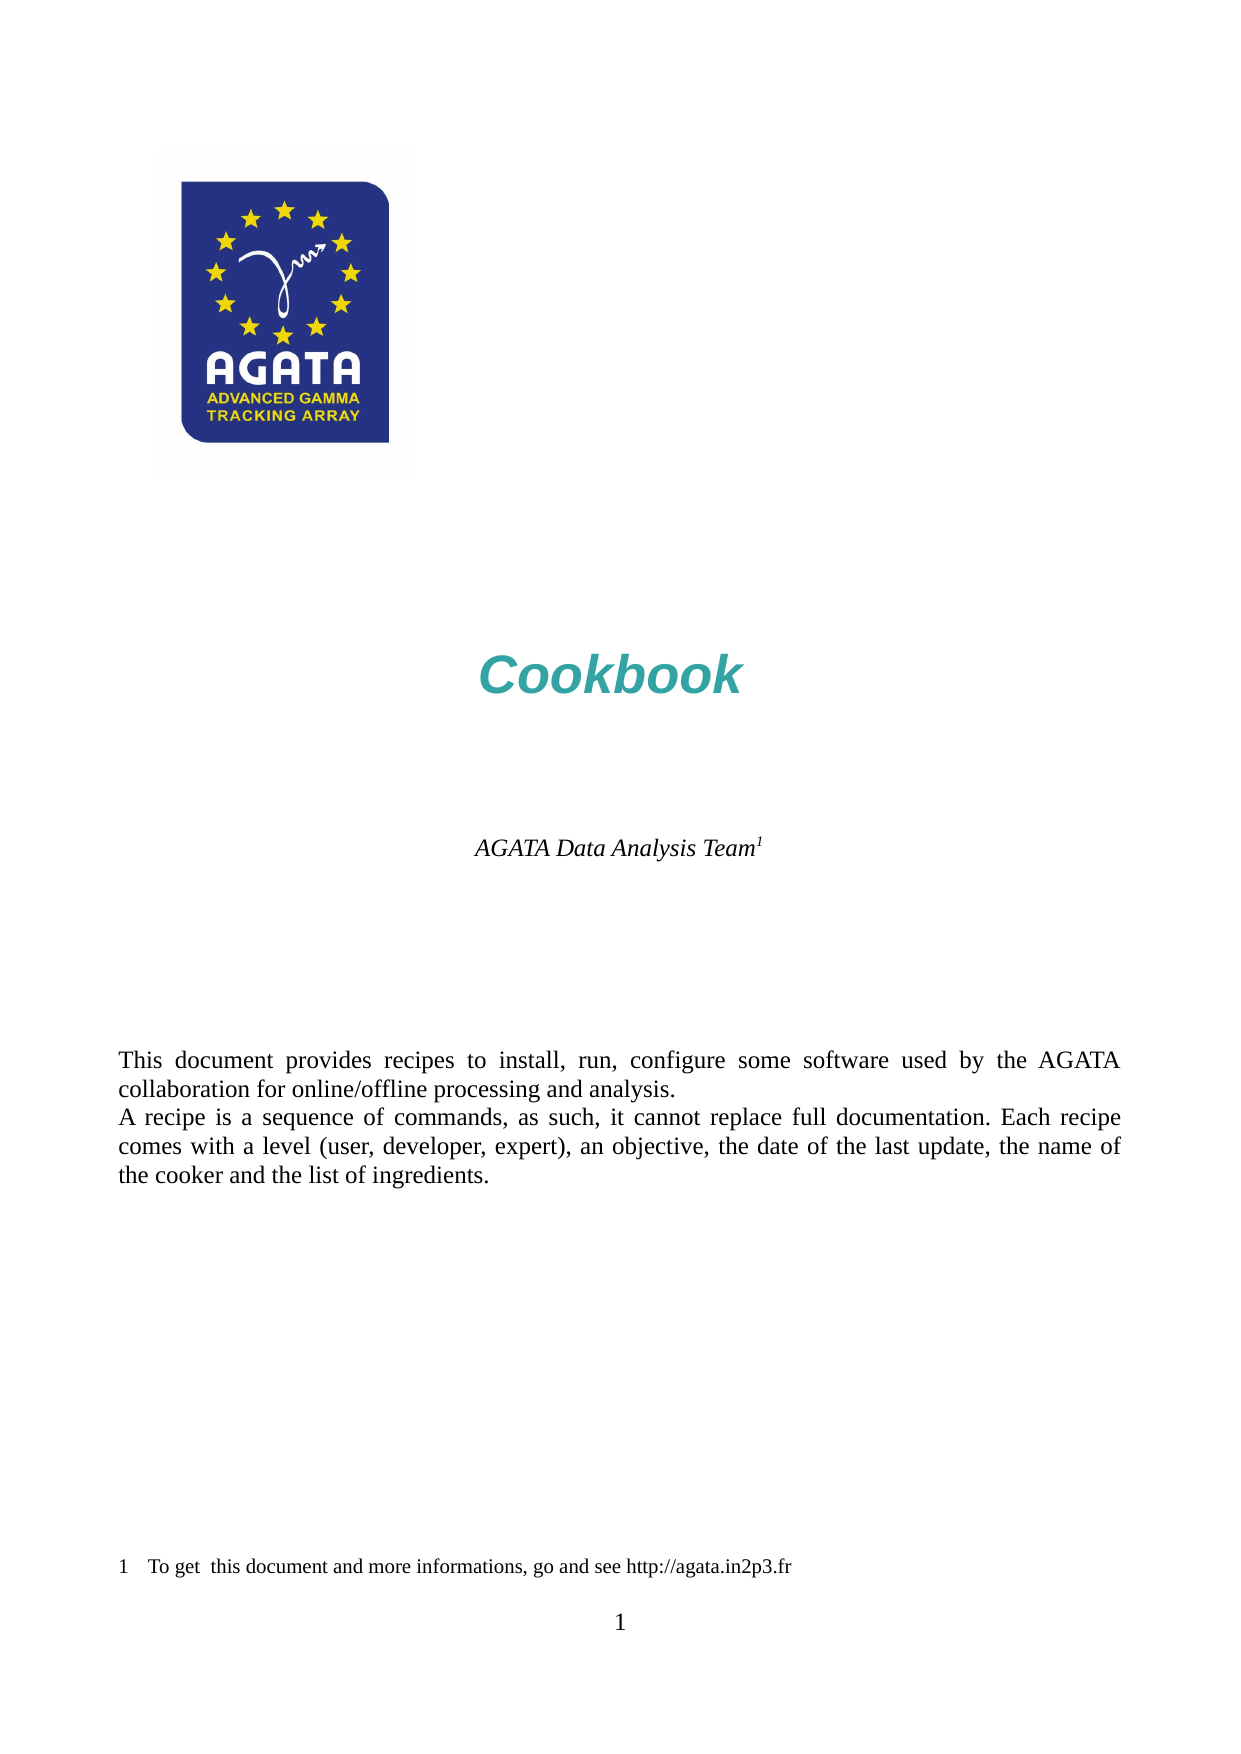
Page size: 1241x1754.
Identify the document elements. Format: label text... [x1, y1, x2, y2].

picture [153, 146, 417, 478]
table_header [788, 147, 1122, 507]
text A recipe is a sequence of commands, as such, it cannot replace full documentation. Each recipe comes with a level (user, developer, expert), an objective, the date of the last update, the name of the cooker and the list of ingredients. [118, 1102, 1122, 1189]
table_header [118, 147, 453, 507]
text AGATA Data Analysis Team [118, 833, 1122, 861]
table_header [453, 147, 787, 507]
subtitle Cookbook [118, 643, 1122, 705]
text To get this document and more informations, go and see http://agata.in2p3.fr [118, 1553, 1122, 1578]
text This document provides recipes to install, run, configure some software used by the AGATA collaboration for online/offline processing and analysis. [118, 1045, 1122, 1102]
